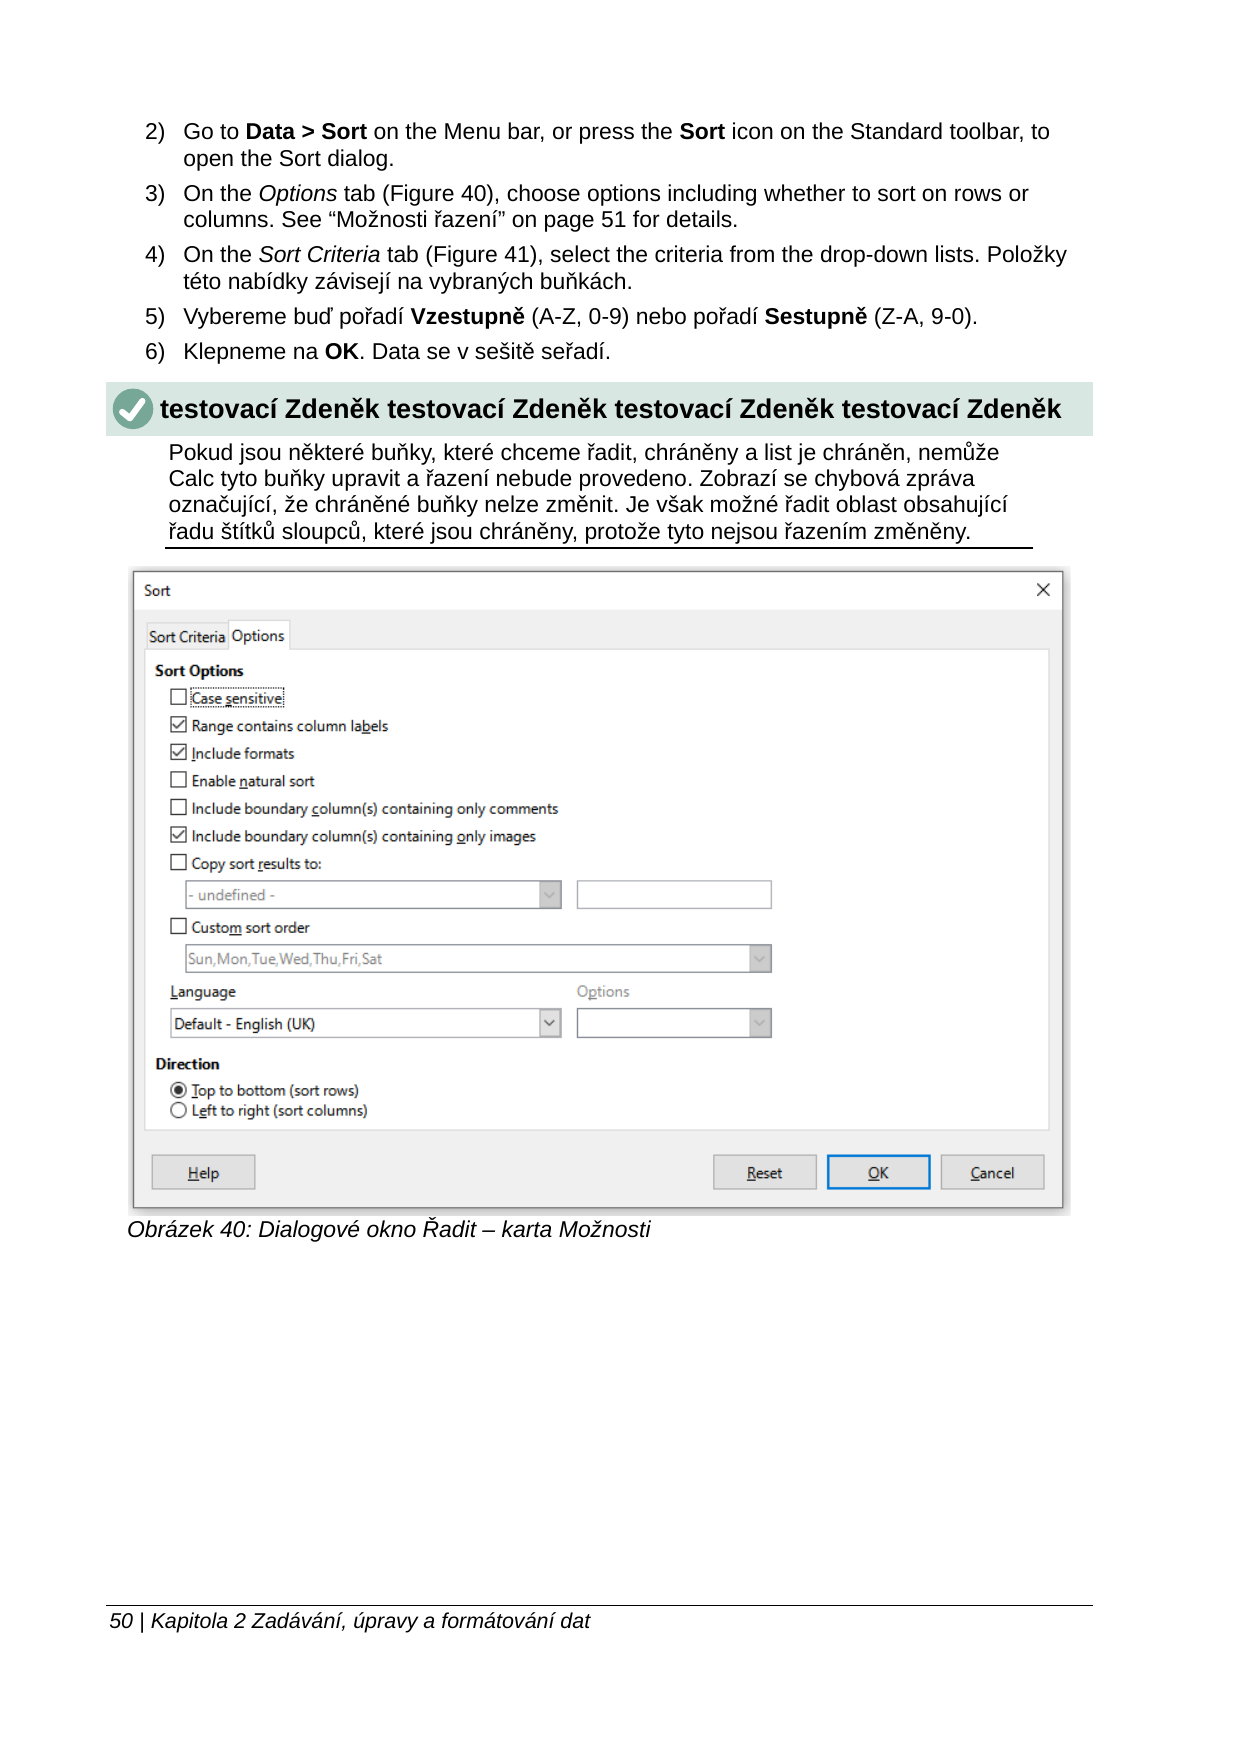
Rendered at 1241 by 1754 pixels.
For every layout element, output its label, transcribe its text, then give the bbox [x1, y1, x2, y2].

list On the Sort Criteria tab (Figure 41), select the criteria from the drop-down lists. Položky této nabídky závisejí na vybraných buňkách. [165, 241, 1093, 294]
subtitle testovací Zdeněk testovací Zdeněk testovací Zdeněk testovací Zdeněk [106, 382, 1093, 436]
list Klepneme na OK. Data se v sešitě seřadí. [165, 338, 1093, 364]
text Pokud jsou některé buňky, které chceme řadit, chráněny a list je chráněn, nemůže Calc tyto buňky upravit a řazení nebude provedeno. Zobrazí se chybová zpráva označující, že chráněné buňky nelze změnit. Je však možné řadit oblast obsahující řadu štítků sloupců, které jsou chráněny, protože tyto nejsou řazením změněny. [165, 436, 1033, 547]
text Obrázek 40: Dialogové okno Řadit – karta Možnosti [127, 567, 1072, 1242]
list Vybereme buď pořadí Vzestupně (A-Z, 0-9) nebo pořadí Sestupně (Z-A, 9-0). [165, 303, 1093, 329]
picture [128, 566, 1071, 1216]
list On the Options tab (Figure 40), choose options including whether to sort on rows or columns. See “Sort options” on page 50 for details. [165, 180, 1093, 232]
list Go to Data > Sort on the Menu bar, or press the Sort icon on the Standard toolbar, to open the Sort dialog. [165, 118, 1093, 171]
